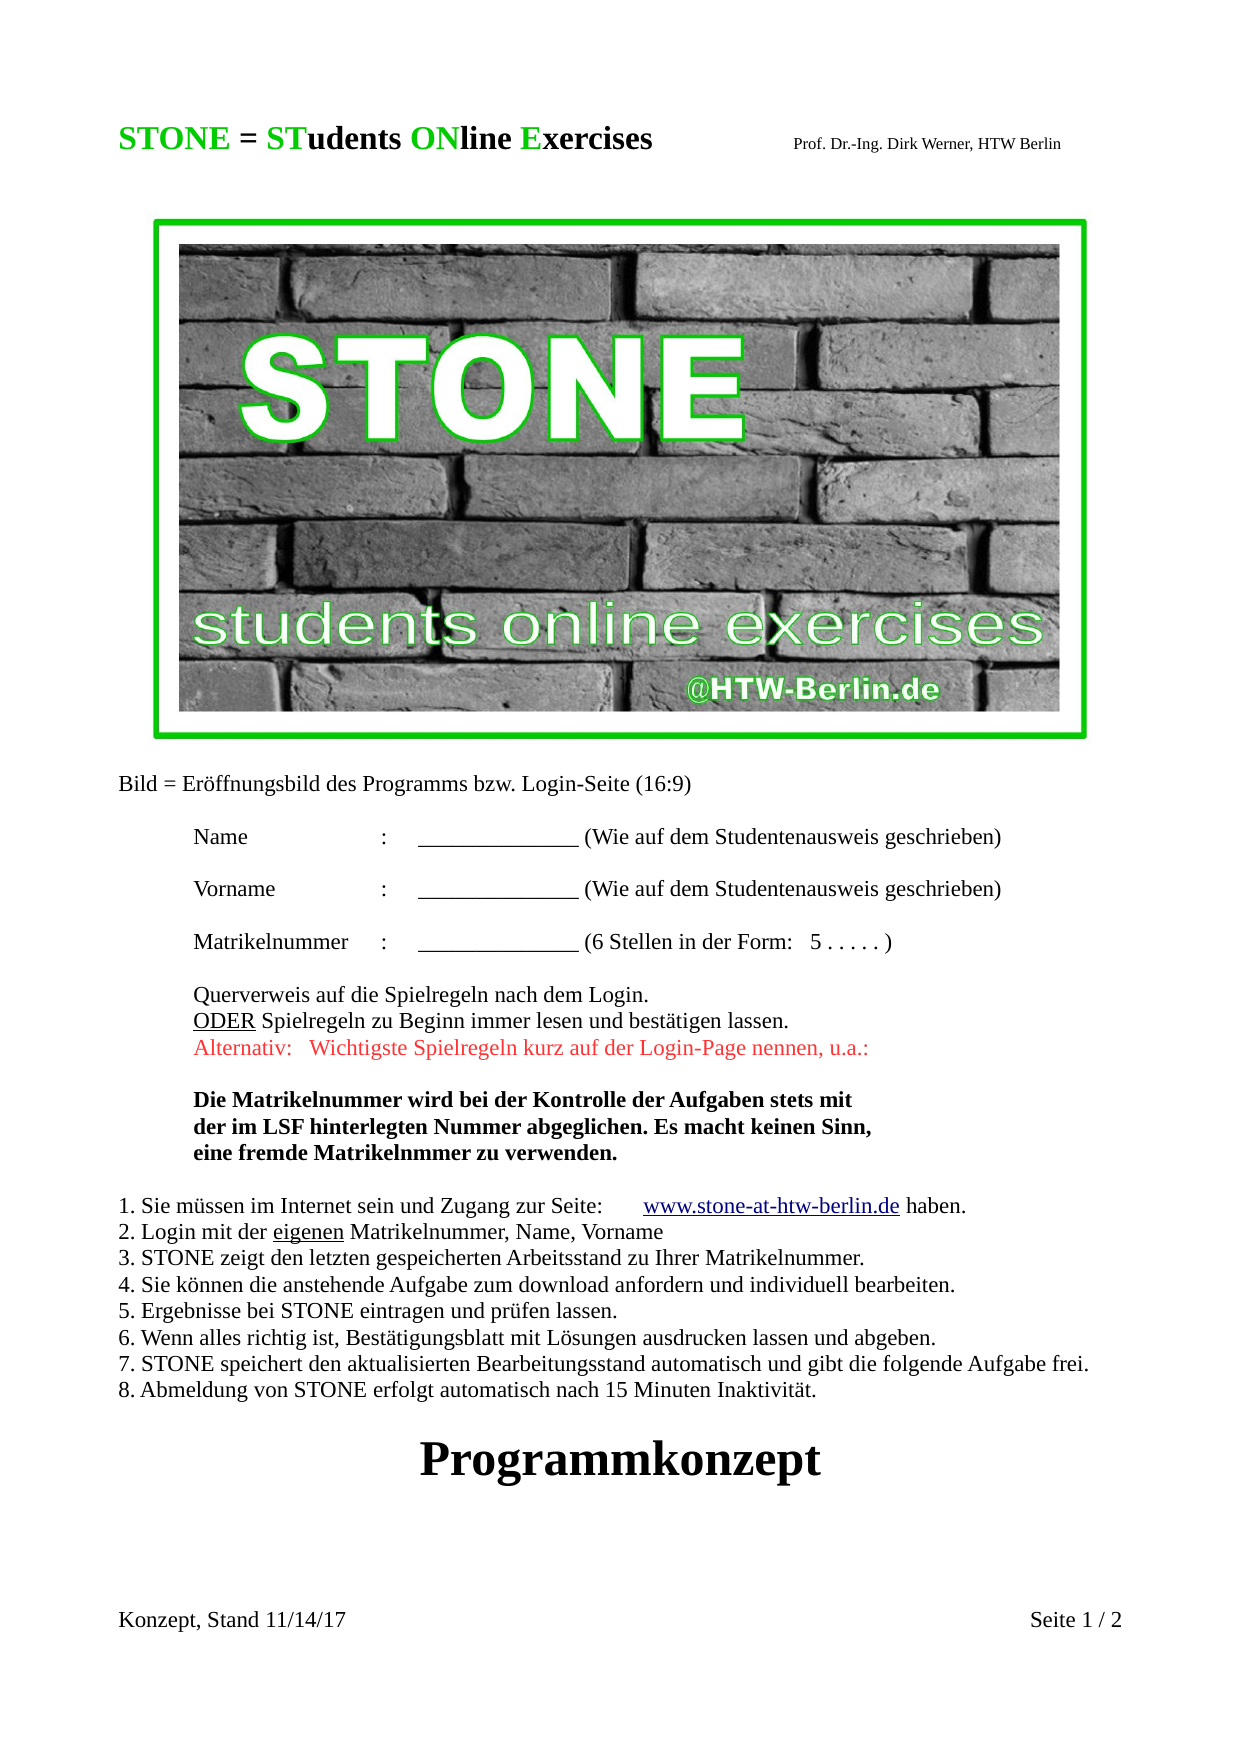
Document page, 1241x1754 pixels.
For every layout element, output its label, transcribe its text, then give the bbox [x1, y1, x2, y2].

text 8. Abmeldung von STONE erfolgt automatisch nach 15 Minuten Inaktivität. [118, 1376, 1122, 1403]
text 4. Sie können die anstehende Aufgabe zum download anfordern und individuell bearbeiten. [118, 1271, 1122, 1297]
text 2. Login mit der eigenen Matrikelnummer, Name, Vorname [118, 1218, 1122, 1244]
picture [147, 212, 1093, 744]
text 5. Ergebnisse bei STONE eintragen und prüfen lassen. [118, 1297, 1122, 1323]
text eine fremde Matrikelnmmer zu verwenden. [118, 1139, 1122, 1165]
text Die Matrikelnummer wird bei der Kontrolle der Aufgaben stets mit [118, 1086, 1122, 1113]
text Querverweis auf die Spielregeln nach dem Login. [118, 981, 1122, 1007]
text Vorname : ______________ (Wie auf dem Studentenausweis geschrieben) [118, 876, 1122, 902]
text 1. Sie müssen im Internet sein und Zugang zur Seite: www.stone-at-htw-berlin.de haben. [118, 1192, 1122, 1218]
text Alternativ: Wichtigste Spielregeln kurz auf der Login-Page nennen, u.a.: [118, 1034, 1122, 1060]
text Bild = Eröffnungsbild des Programms bzw. Login-Seite (16:9) [118, 770, 1122, 796]
text Name : ______________ (Wie auf dem Studentenausweis geschrieben) [118, 823, 1122, 849]
text 3. STONE zeigt den letzten gespeicherten Arbeitsstand zu Ihrer Matrikelnummer. [118, 1244, 1122, 1271]
text Matrikelnummer : ______________ (6 Stellen in der Form: 5 . . . . . ) [118, 928, 1122, 954]
text 6. Wenn alles richtig ist, Bestätigungsblatt mit Lösungen ausdrucken lassen und abgeben. [118, 1323, 1122, 1350]
text der im LSF hinterlegten Nummer abgeglichen. Es macht keinen Sinn, [118, 1113, 1122, 1139]
text Programmkonzept [118, 1429, 1122, 1486]
text ODER Spielregeln zu Beginn immer lesen und bestätigen lassen. [118, 1007, 1122, 1034]
text 7. STONE speichert den aktualisierten Bearbeitungsstand automatisch und gibt die folgende Aufgabe frei. [118, 1350, 1122, 1376]
